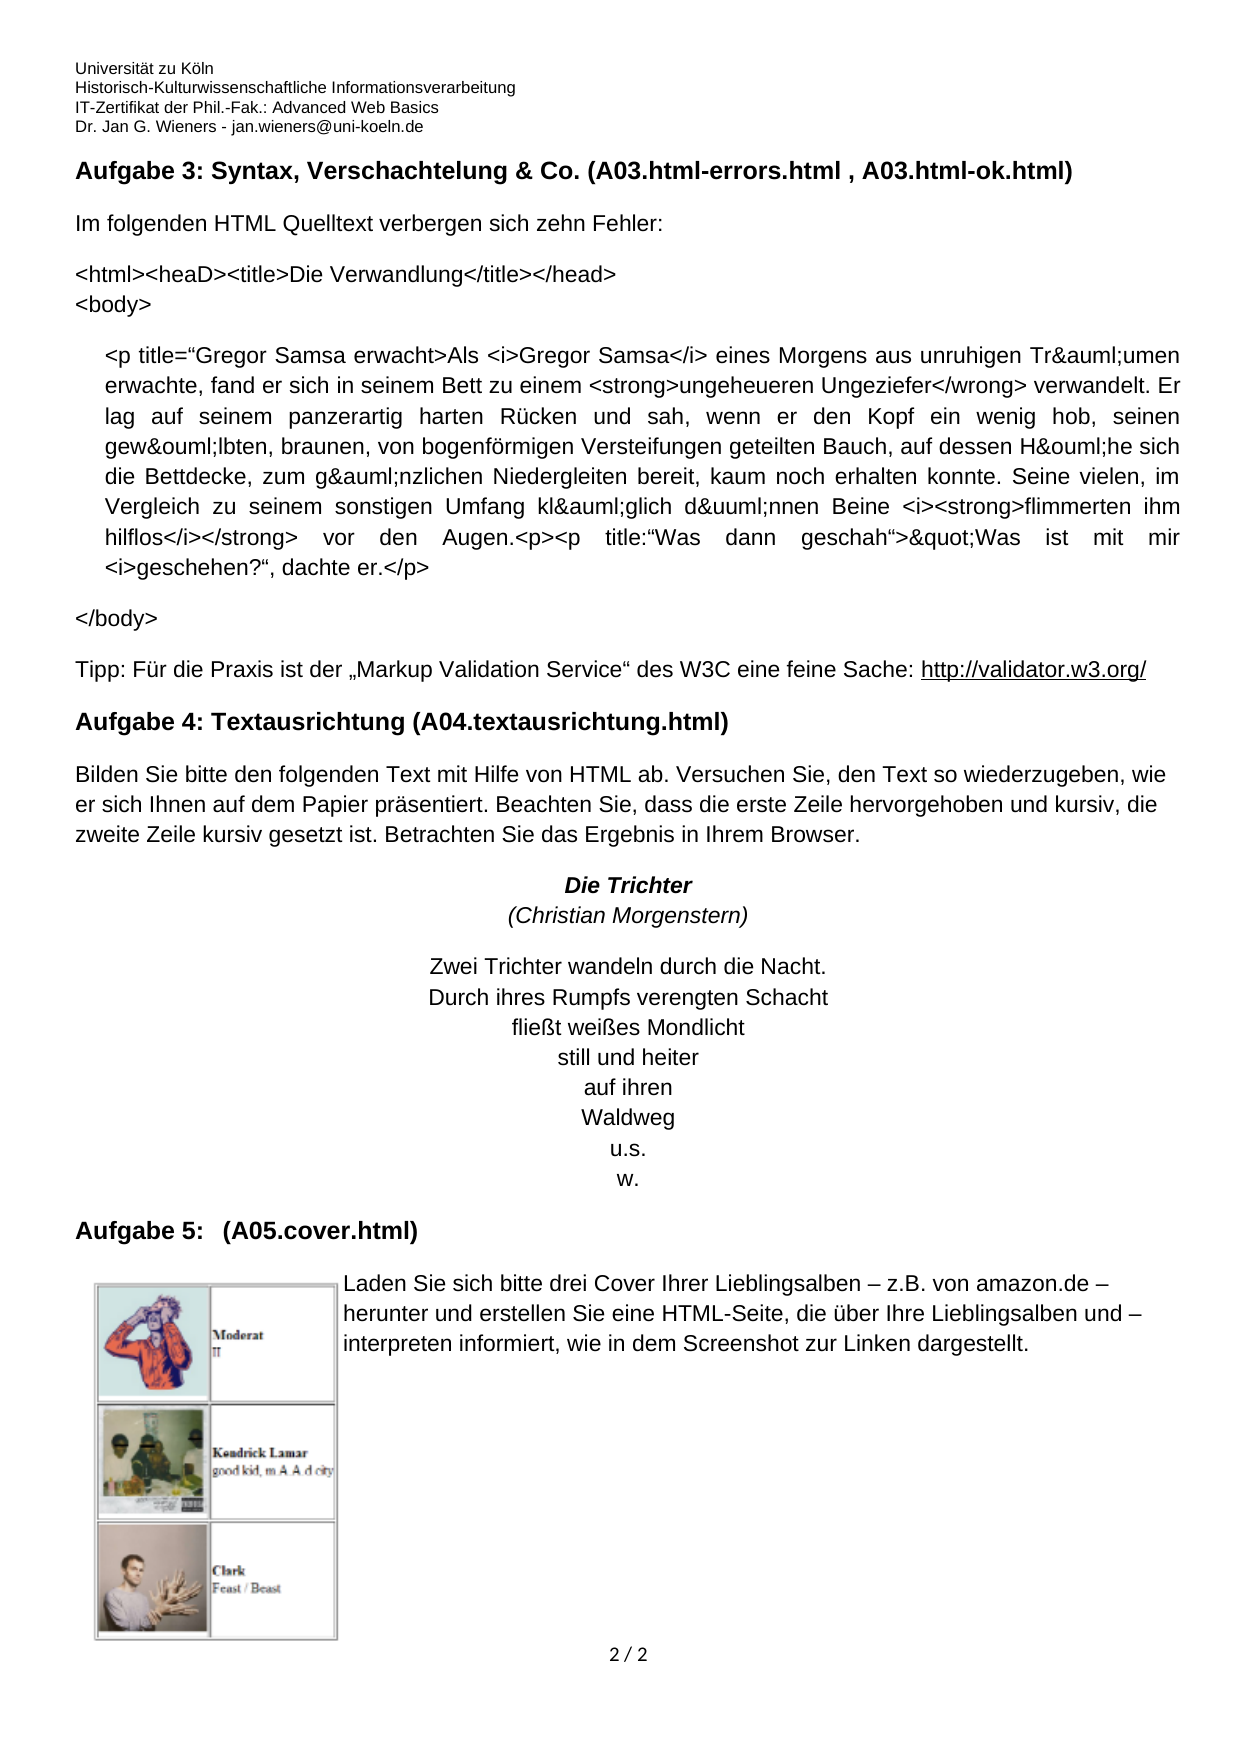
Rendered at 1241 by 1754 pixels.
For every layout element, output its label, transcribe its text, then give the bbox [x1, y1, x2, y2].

text Im folgenden HTML Quelltext verbergen sich zehn Fehler: [75, 210, 1181, 236]
text Aufgabe 5: (A05.cover.html) [75, 1216, 1181, 1244]
text Tipp: Für die Praxis ist der „Markup Validation Service“ des W3C eine feine Sache: http://validator.w3.org/ [75, 656, 1181, 682]
text <p title=“Gregor Samsa erwacht>Als <i>Gregor Samsa</i> eines Morgens aus unruhigen Tr&auml;umen erwachte, fand er sich in seinem Bett zu einem <strong>ungeheueren Ungeziefer</wrong> verwandelt. Er lag auf seinem panzerartig harten Rücken und sah, wenn er den Kopf ein wenig hob, seinen gew&ouml;lbten, braunen, von bogenförmigen Versteifungen geteilten Bauch, auf dessen H&ouml;he sich die Bettdecke, zum g&auml;nzlichen Niedergleiten bereit, kaum noch erhalten konnte. Seine vielen, im Vergleich zu seinem sonstigen Umfang kl&auml;glich d&uuml;nnen Beine <i><strong>flimmerten ihm hilflos</i></strong> vor den Augen.<p><p title:“Was dann geschah“>&quot;Was ist mit mir <i>geschehen?“, dachte er.</p> [104, 342, 1181, 580]
text Aufgabe 3: Syntax, Verschachtelung & Co. (A03.html-errors.html , A03.html-ok.html) [75, 156, 1181, 185]
picture [88, 1277, 343, 1644]
text </body> [75, 605, 1181, 631]
text Bilden Sie bitte den folgenden Text mit Hilfe von HTML ab. Versuchen Sie, den Text so wiederzugeben, wie er sich Ihnen auf dem Papier präsentiert. Beachten Sie, dass die erste Zeile hervorgehoben und kursiv, die zweite Zeile kursiv gesetzt ist. Betrachten Sie das Ergebnis in Ihrem Browser. [75, 761, 1181, 847]
text Aufgabe 4: Textausrichtung (A04.textausrichtung.html) [75, 707, 1181, 736]
text Die Trichter (Christian Morgenstern) [75, 872, 1181, 929]
text Laden Sie sich bitte drei Cover Ihrer Lieblingsalben – z.B. von amazon.de – herunter und erstellen Sie eine HTML-Seite, die über Ihre Lieblingsalben und –interpreten informiert, wie in dem Screenshot zur Linken dargestellt. [75, 1270, 1181, 1356]
text Zwei Trichter wandeln durch die Nacht. Durch ihres Rumpfs verengten Schacht fließt weißes Mondlicht still und heiter auf ihren Waldweg u.s. w. [75, 953, 1181, 1191]
text <html><heaD><title>Die Verwandlung</title></head> <body> [75, 261, 1181, 317]
